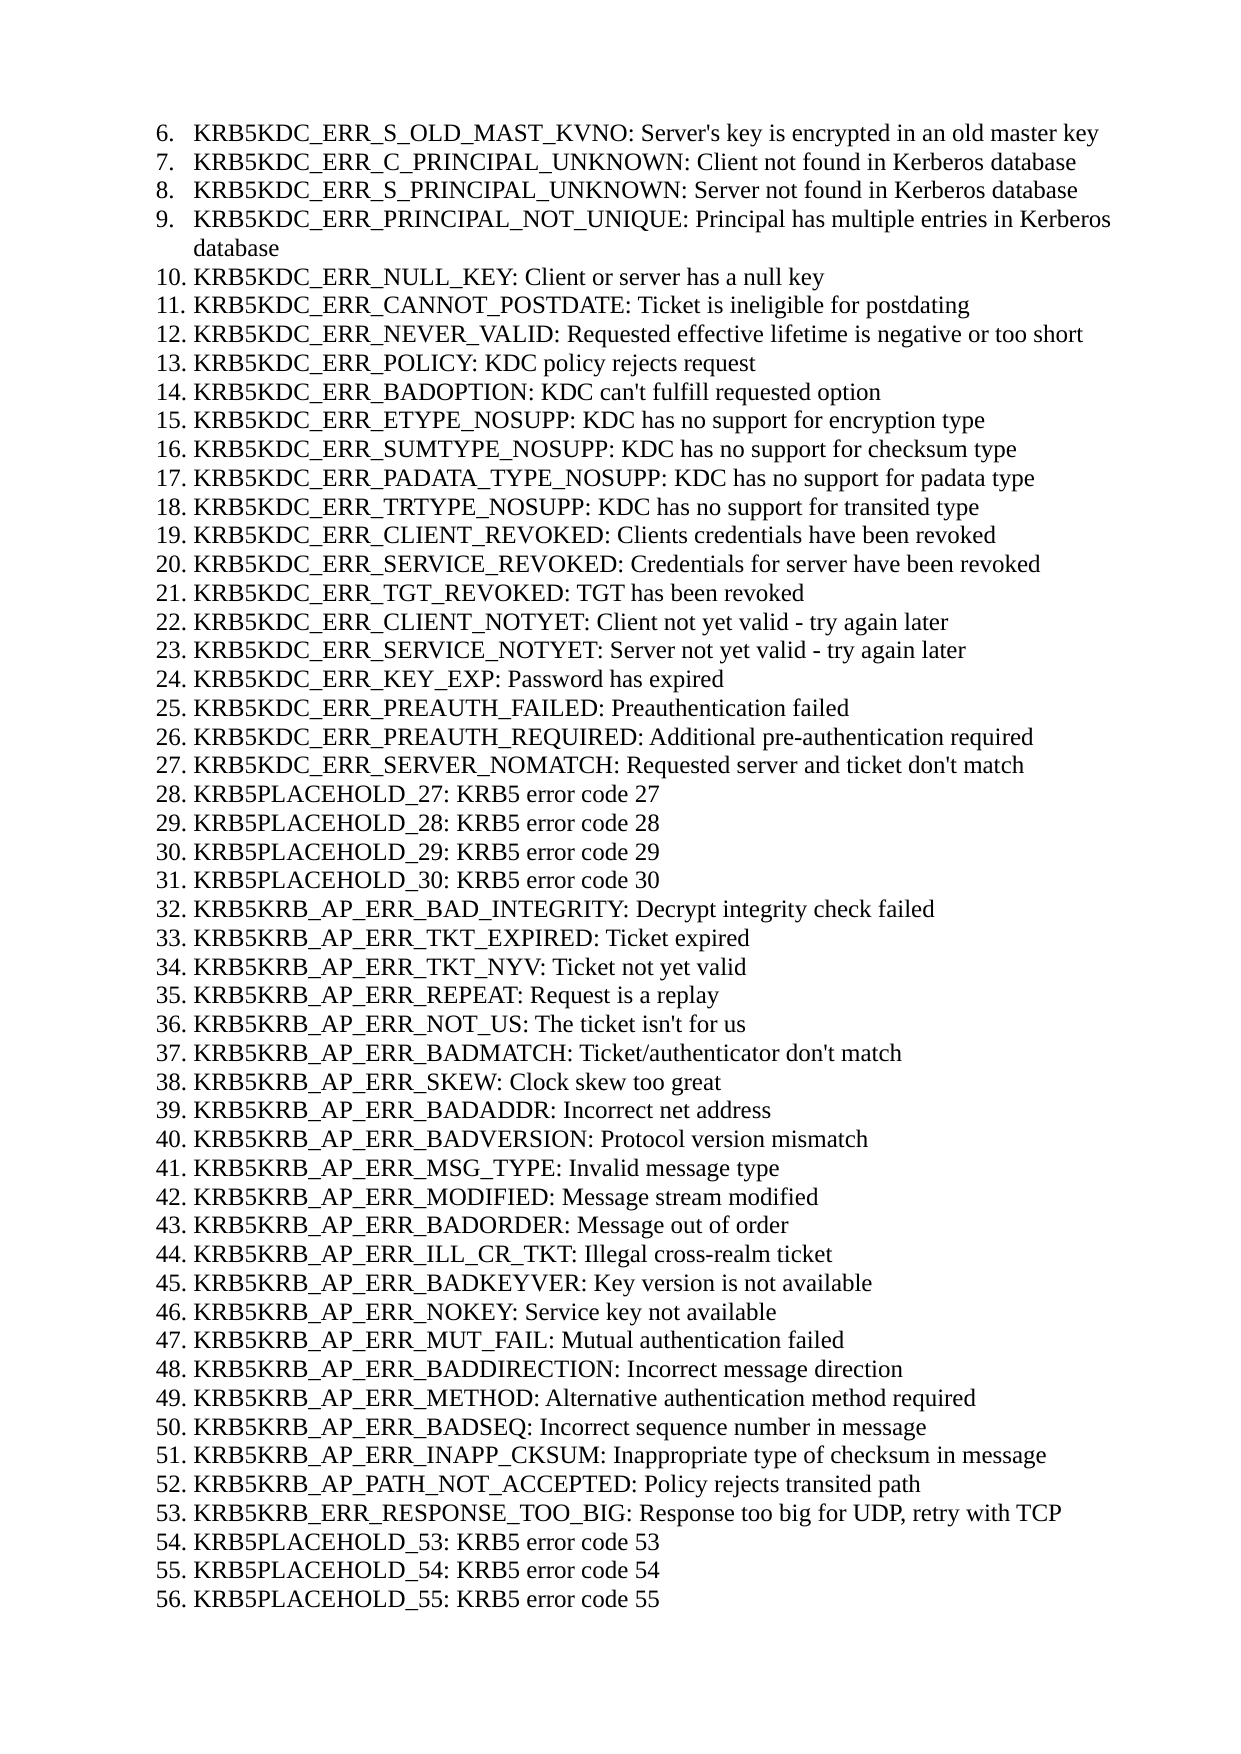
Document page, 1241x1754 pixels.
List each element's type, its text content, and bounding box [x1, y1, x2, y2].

list KRB5KRB_AP_ERR_BAD_INTEGRITY: Decrypt integrity check failed [156, 894, 1122, 923]
list KRB5PLACEHOLD_29: KRB5 error code 29 [156, 837, 1122, 866]
list KRB5KDC_ERR_KEY_EXP: Password has expired [156, 664, 1122, 693]
list KRB5KDC_ERR_CLIENT_NOTYET: Client not yet valid - try again later [156, 607, 1122, 636]
list KRB5KRB_AP_ERR_MODIFIED: Message stream modified [156, 1182, 1122, 1211]
list KRB5KRB_AP_ERR_REPEAT: Request is a replay [156, 981, 1122, 1009]
list KRB5KRB_AP_ERR_NOT_US: The ticket isn't for us [156, 1009, 1122, 1038]
list KRB5KRB_AP_ERR_NOKEY: Service key not available [156, 1297, 1122, 1326]
list KRB5KRB_AP_ERR_METHOD: Alternative authentication method required [156, 1383, 1122, 1412]
list KRB5KDC_ERR_PADATA_TYPE_NOSUPP: KDC has no support for padata type [156, 463, 1122, 492]
list KRB5KRB_AP_ERR_BADMATCH: Ticket/authenticator don't match [156, 1038, 1122, 1067]
list KRB5KRB_AP_ERR_BADKEYVER: Key version is not available [156, 1268, 1122, 1297]
list KRB5KDC_ERR_S_OLD_MAST_KVNO: Server's key is encrypted in an old master key [156, 118, 1122, 147]
list KRB5KDC_ERR_PRINCIPAL_NOT_UNIQUE: Principal has multiple entries in Kerberos database [156, 204, 1122, 262]
list KRB5PLACEHOLD_28: KRB5 error code 28 [156, 808, 1122, 837]
list KRB5PLACEHOLD_55: KRB5 error code 55 [156, 1584, 1122, 1613]
list KRB5KRB_AP_ERR_SKEW: Clock skew too great [156, 1067, 1122, 1096]
list KRB5KDC_ERR_SUMTYPE_NOSUPP: KDC has no support for checksum type [156, 434, 1122, 463]
list KRB5PLACEHOLD_30: KRB5 error code 30 [156, 866, 1122, 894]
list KRB5KDC_ERR_ETYPE_NOSUPP: KDC has no support for encryption type [156, 406, 1122, 434]
list KRB5KDC_ERR_NULL_KEY: Client or server has a null key [156, 262, 1122, 291]
list KRB5KRB_AP_ERR_INAPP_CKSUM: Inappropriate type of checksum in message [156, 1441, 1122, 1469]
list KRB5PLACEHOLD_27: KRB5 error code 27 [156, 779, 1122, 808]
list KRB5KRB_AP_ERR_BADSEQ: Incorrect sequence number in message [156, 1412, 1122, 1441]
list KRB5PLACEHOLD_53: KRB5 error code 53 [156, 1527, 1122, 1556]
list KRB5KDC_ERR_NEVER_VALID: Requested effective lifetime is negative or too short [156, 319, 1122, 348]
list KRB5KRB_AP_PATH_NOT_ACCEPTED: Policy rejects transited path [156, 1469, 1122, 1498]
list KRB5KRB_AP_ERR_MSG_TYPE: Invalid message type [156, 1153, 1122, 1182]
list KRB5KDC_ERR_CANNOT_POSTDATE: Ticket is ineligible for postdating [156, 291, 1122, 319]
list KRB5KRB_AP_ERR_MUT_FAIL: Mutual authentication failed [156, 1326, 1122, 1354]
list KRB5KDC_ERR_CLIENT_REVOKED: Clients credentials have been revoked [156, 521, 1122, 549]
list KRB5KRB_AP_ERR_BADDIRECTION: Incorrect message direction [156, 1354, 1122, 1383]
list KRB5KRB_AP_ERR_ILL_CR_TKT: Illegal cross-realm ticket [156, 1239, 1122, 1268]
list KRB5KDC_ERR_PREAUTH_FAILED: Preauthentication failed [156, 693, 1122, 722]
list KRB5KDC_ERR_TRTYPE_NOSUPP: KDC has no support for transited type [156, 492, 1122, 521]
list KRB5KRB_AP_ERR_TKT_EXPIRED: Ticket expired [156, 923, 1122, 952]
list KRB5KDC_ERR_SERVER_NOMATCH: Requested server and ticket don't match [156, 751, 1122, 779]
list KRB5KDC_ERR_SERVICE_REVOKED: Credentials for server have been revoked [156, 549, 1122, 578]
list KRB5KRB_AP_ERR_TKT_NYV: Ticket not yet valid [156, 952, 1122, 981]
list KRB5KDC_ERR_PREAUTH_REQUIRED: Additional pre-authentication required [156, 722, 1122, 751]
list KRB5KRB_AP_ERR_BADORDER: Message out of order [156, 1211, 1122, 1239]
list KRB5KDC_ERR_POLICY: KDC policy rejects request [156, 348, 1122, 377]
list KRB5KDC_ERR_C_PRINCIPAL_UNKNOWN: Client not found in Kerberos database [156, 147, 1122, 176]
list KRB5KDC_ERR_SERVICE_NOTYET: Server not yet valid - try again later [156, 636, 1122, 664]
list KRB5KDC_ERR_S_PRINCIPAL_UNKNOWN: Server not found in Kerberos database [156, 176, 1122, 204]
list KRB5KDC_ERR_BADOPTION: KDC can't fulfill requested option [156, 377, 1122, 406]
list KRB5KRB_AP_ERR_BADADDR: Incorrect net address [156, 1096, 1122, 1124]
list KRB5KRB_ERR_RESPONSE_TOO_BIG: Response too big for UDP, retry with TCP [156, 1498, 1122, 1527]
list KRB5KDC_ERR_TGT_REVOKED: TGT has been revoked [156, 578, 1122, 607]
list KRB5PLACEHOLD_54: KRB5 error code 54 [156, 1556, 1122, 1584]
list KRB5KRB_AP_ERR_BADVERSION: Protocol version mismatch [156, 1124, 1122, 1153]
